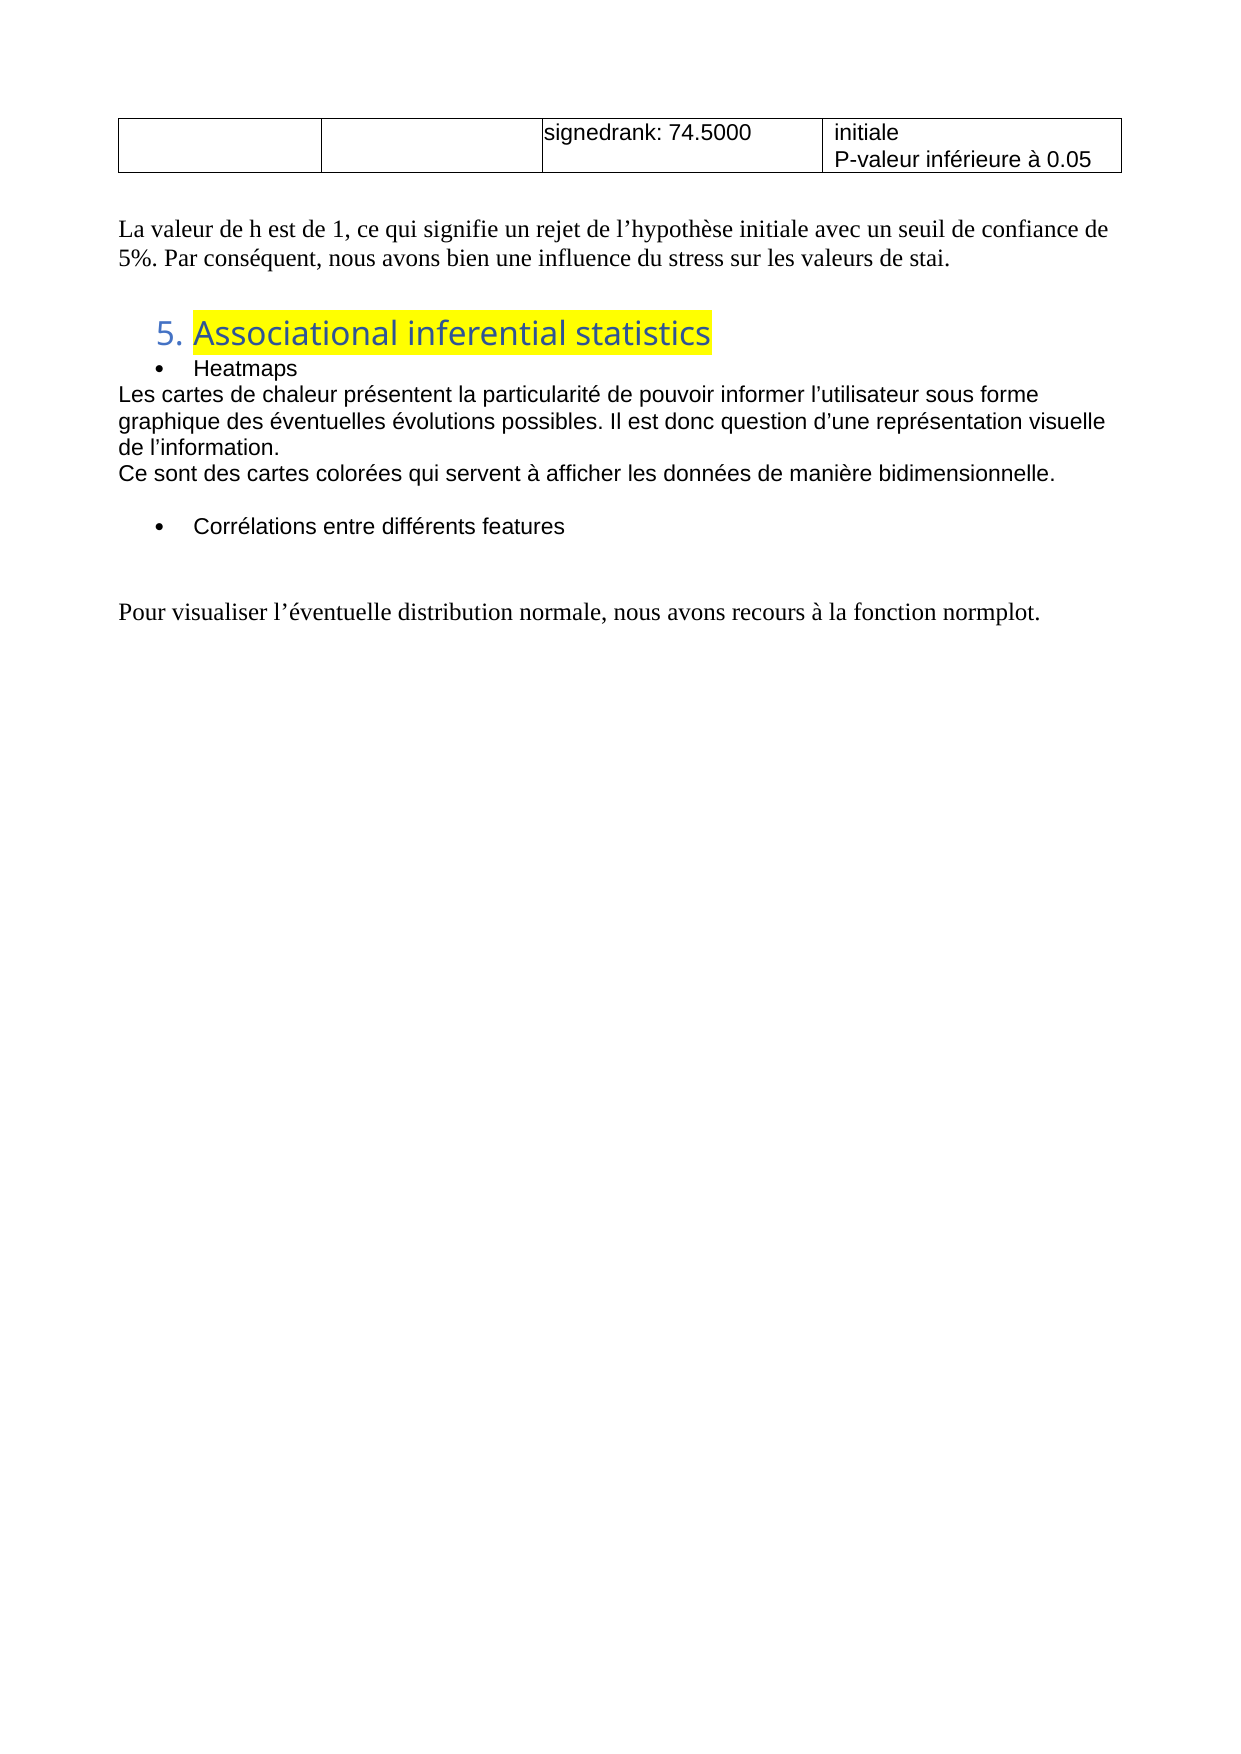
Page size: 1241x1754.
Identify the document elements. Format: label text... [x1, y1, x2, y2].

list Associational inferential statistics [156, 309, 1122, 355]
text Ce sont des cartes colorées qui servent à afficher les données de manière bidimensionnelle. [118, 460, 1122, 487]
list Heatmaps [156, 355, 1122, 381]
table_cell signedrank: 74.5000 [543, 119, 822, 172]
text Pour visualiser l’éventuelle distribution normale, nous avons recours à la fonction normplot. [118, 597, 1122, 626]
table_cell initiale P-valeur inférieure à 0.05 [823, 119, 1121, 172]
table_cell [119, 119, 321, 172]
table_cell [322, 119, 542, 172]
list Corrélations entre différents features [156, 513, 1122, 539]
subtitle La valeur de h est de 1, ce qui signifie un rejet de l’hypothèse initiale avec un seuil de confiance de 5%. Par conséquent, nous avons bien une influence du stress sur les valeurs de stai. [118, 214, 1122, 272]
text Les cartes de chaleur présentent la particularité de pouvoir informer l’utilisateur sous forme graphique des éventuelles évolutions possibles. Il est donc question d’une représentation visuelle de l’information. [118, 381, 1122, 460]
